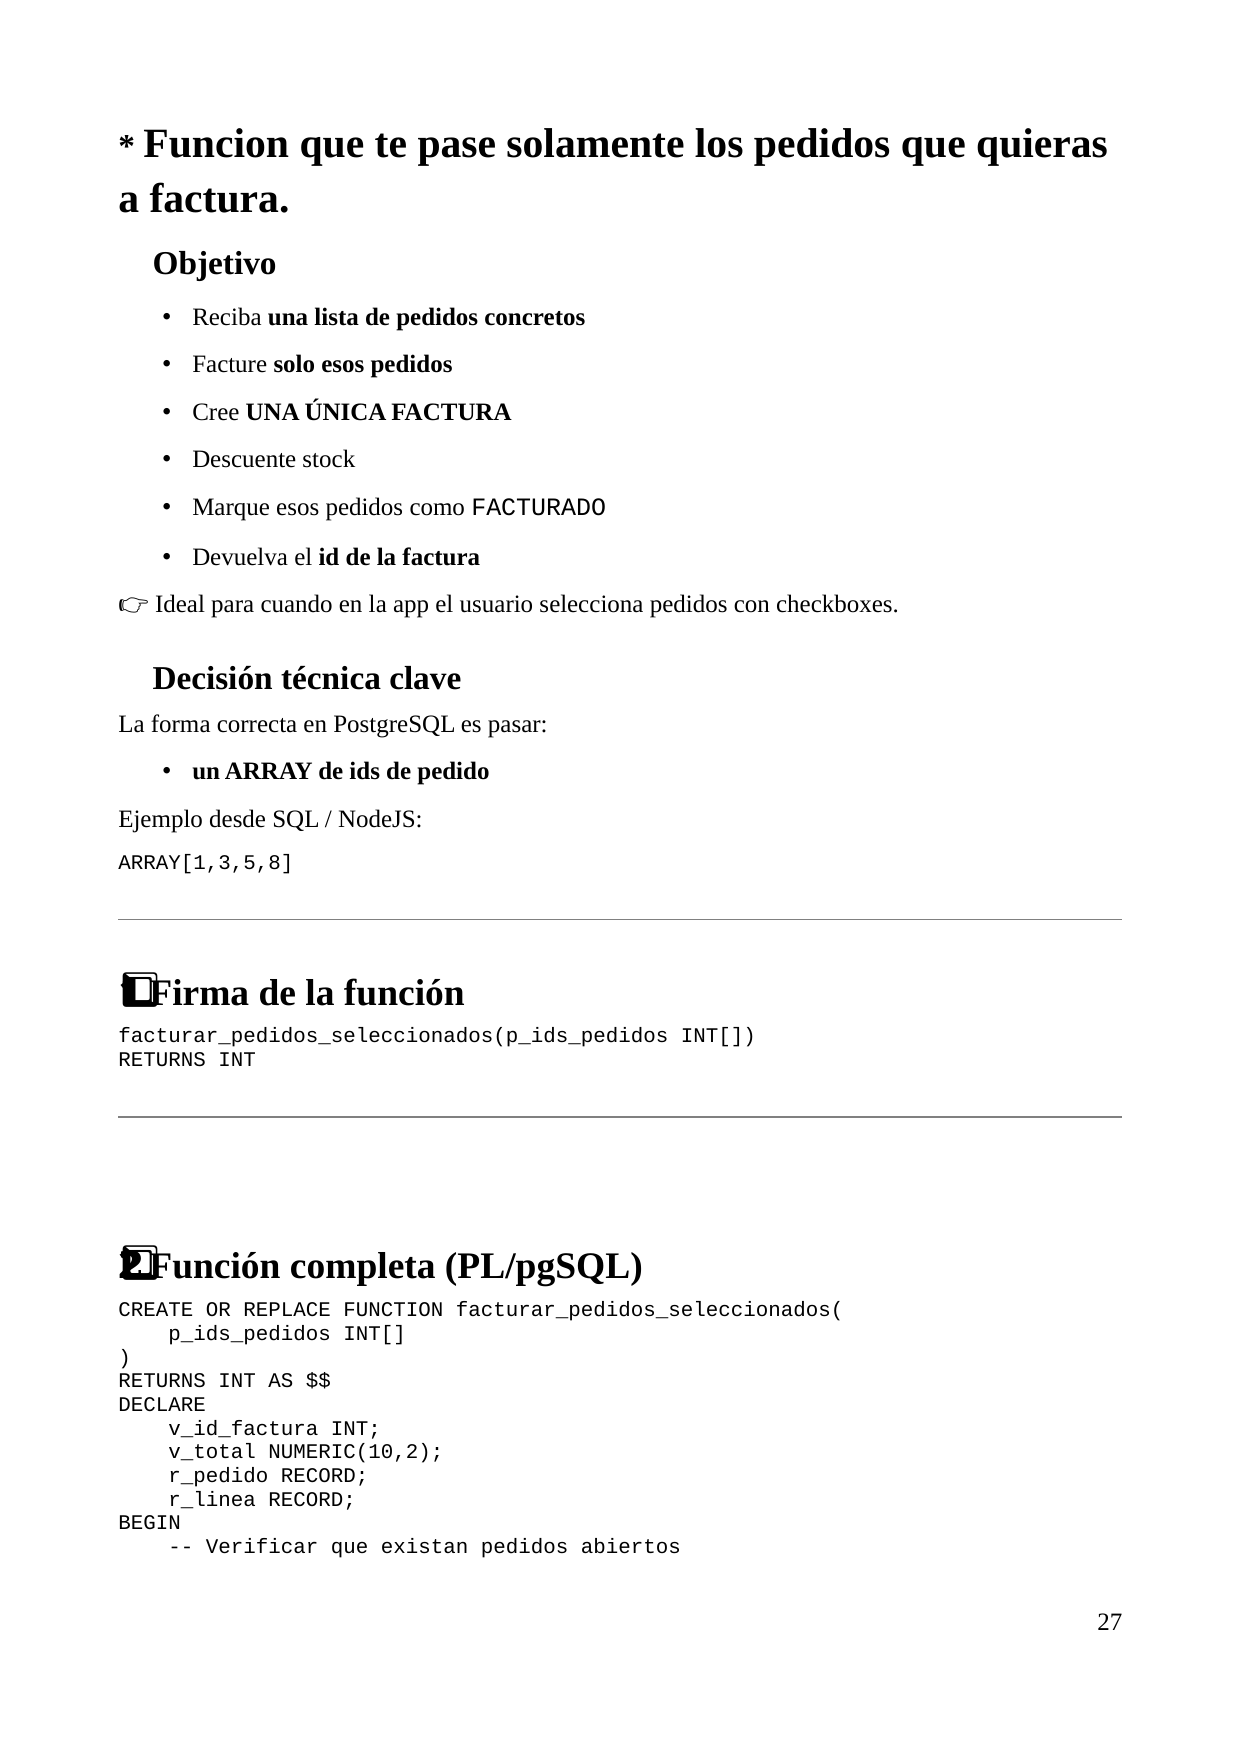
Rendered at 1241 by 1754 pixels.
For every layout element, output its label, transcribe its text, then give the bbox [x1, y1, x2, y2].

subtitle 2️⃣ Función completa (PL/pgSQL) [118, 1244, 1122, 1287]
list Cree UNA ÚNICA FACTURA [162, 397, 1122, 426]
text CREATE OR REPLACE FUNCTION facturar_pedidos_seleccionados( [118, 1299, 1122, 1323]
list Marque esos pedidos como FACTURADO [162, 492, 1122, 523]
text RETURNS INT [118, 1049, 1122, 1073]
text La forma correcta en PostgreSQL es pasar: [118, 709, 1122, 738]
text 👉 Ideal para cuando en la app el usuario selecciona pedidos con checkboxes. [118, 589, 1122, 618]
text facturar_pedidos_seleccionados(p_ids_pedidos INT[]) [118, 1026, 1122, 1049]
text 🎯 Objetivo [118, 243, 1122, 281]
text -- Verificar que existan pedidos abiertos [118, 1536, 1122, 1559]
list Descuente stock [162, 444, 1122, 473]
text p_ids_pedidos INT[] [118, 1323, 1122, 1347]
text v_id_factura INT; [118, 1418, 1122, 1441]
text DECLARE [118, 1394, 1122, 1418]
text ) [118, 1347, 1122, 1370]
list Devuelva el id de la factura [162, 542, 1122, 571]
text Ejemplo desde SQL / NodeJS: [118, 804, 1122, 833]
text r_linea RECORD; [118, 1489, 1122, 1512]
text ARRAY[1,3,5,8] [118, 852, 1122, 875]
text BEGIN [118, 1512, 1122, 1536]
subtitle 🧠 Decisión técnica clave [118, 658, 1122, 696]
text * Funcion que te pase solamente los pedidos que quieras a factura. [118, 118, 1122, 221]
text r_pedido RECORD; [118, 1465, 1122, 1489]
subtitle 1️⃣ Firma de la función [118, 970, 1122, 1013]
text v_total NUMERIC(10,2); [118, 1441, 1122, 1465]
list Facture solo esos pedidos [162, 349, 1122, 378]
list un ARRAY de ids de pedido [162, 756, 1122, 785]
text RETURNS INT AS $$ [118, 1370, 1122, 1394]
list Reciba una lista de pedidos concretos [162, 302, 1122, 330]
